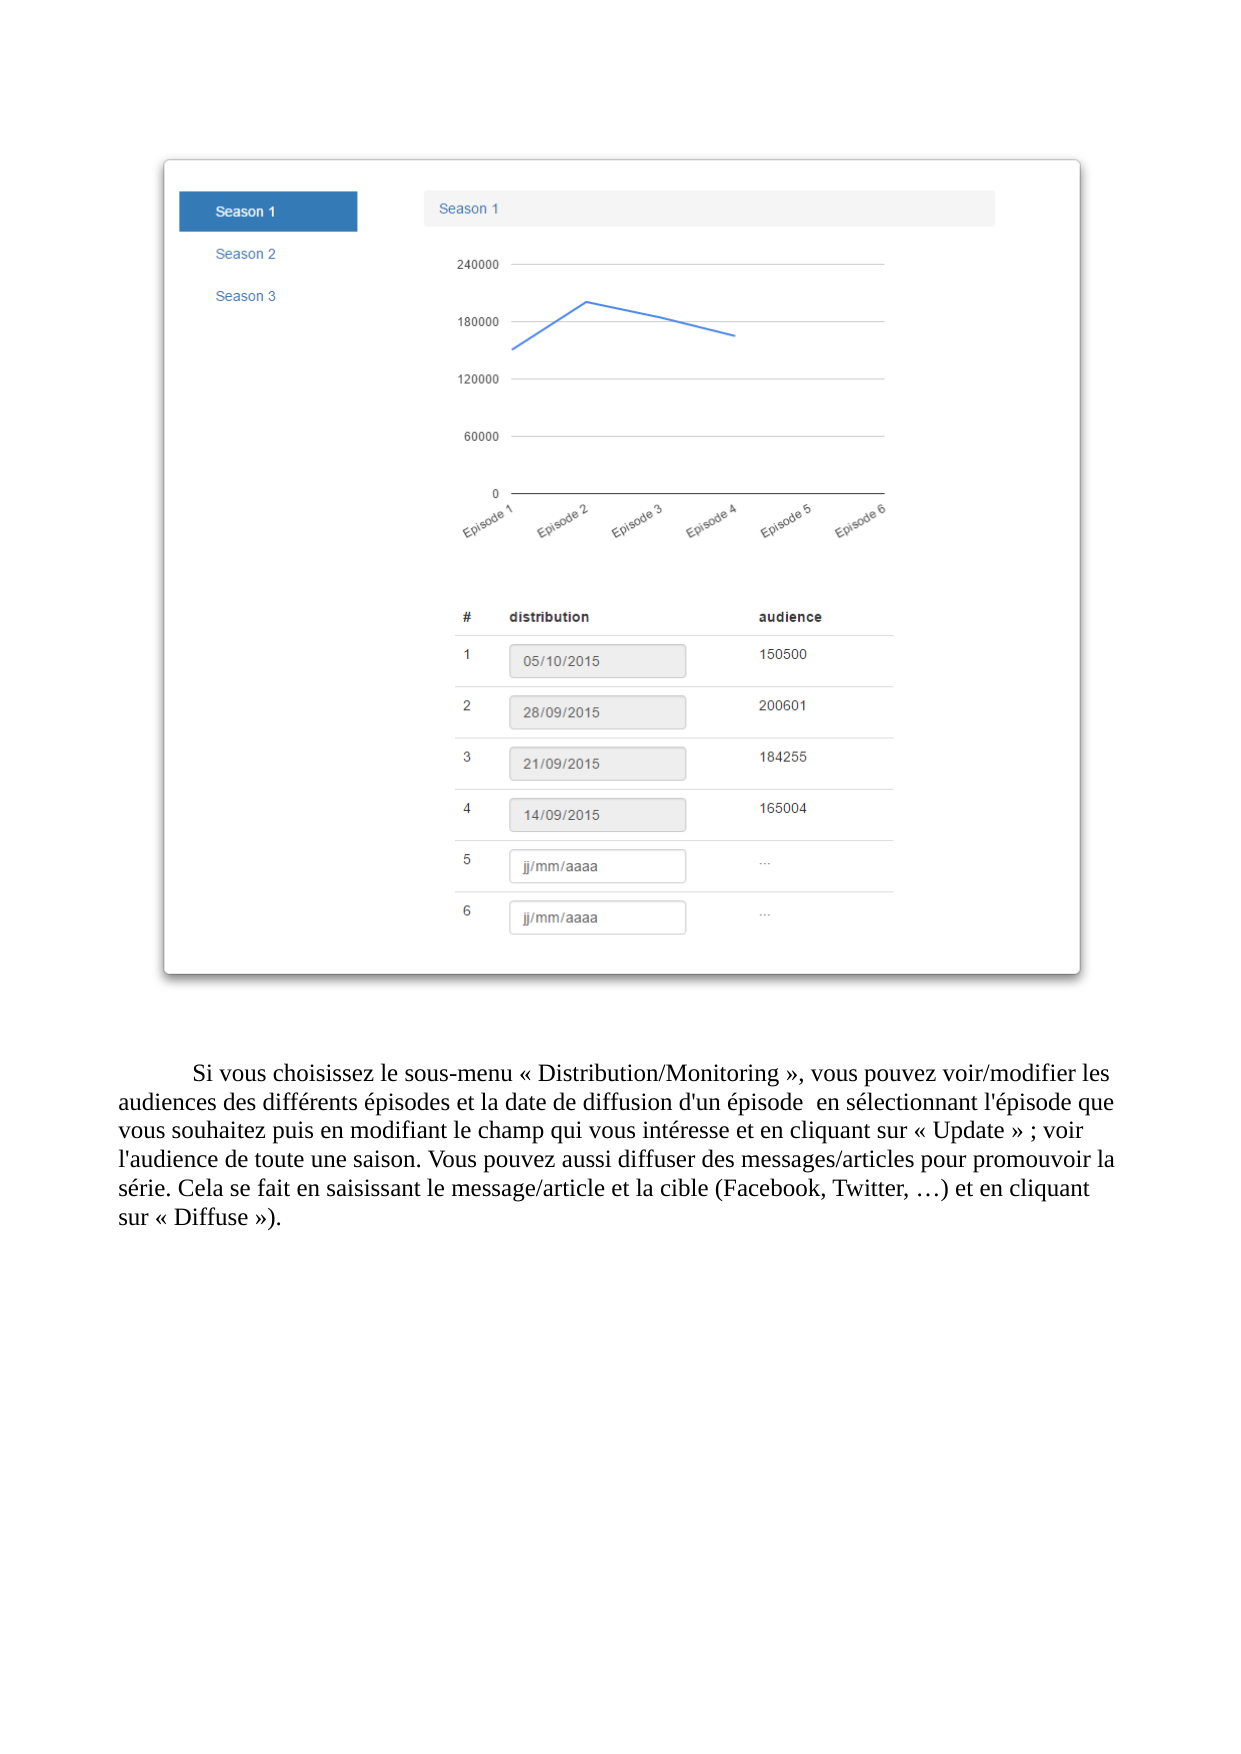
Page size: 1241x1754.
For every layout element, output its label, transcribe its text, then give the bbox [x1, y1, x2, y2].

picture [118, 118, 1123, 1001]
text Si vous choisissez le sous-menu « Distribution/Monitoring », vous pouvez voir/modifier les audiences des différents épisodes et la date de diffusion d'un épisode en sélectionnant l'épisode que vous souhaitez puis en modifiant le champ qui vous intéresse et en cliquant sur « Update » ; voir l'audience de toute une saison. Vous pouvez aussi diffuser des messages/articles pour promouvoir la série. Cela se fait en saisissant le message/article et la cible (Facebook, Twitter, …) et en cliquant sur « Diffuse »). [118, 1058, 1122, 1230]
